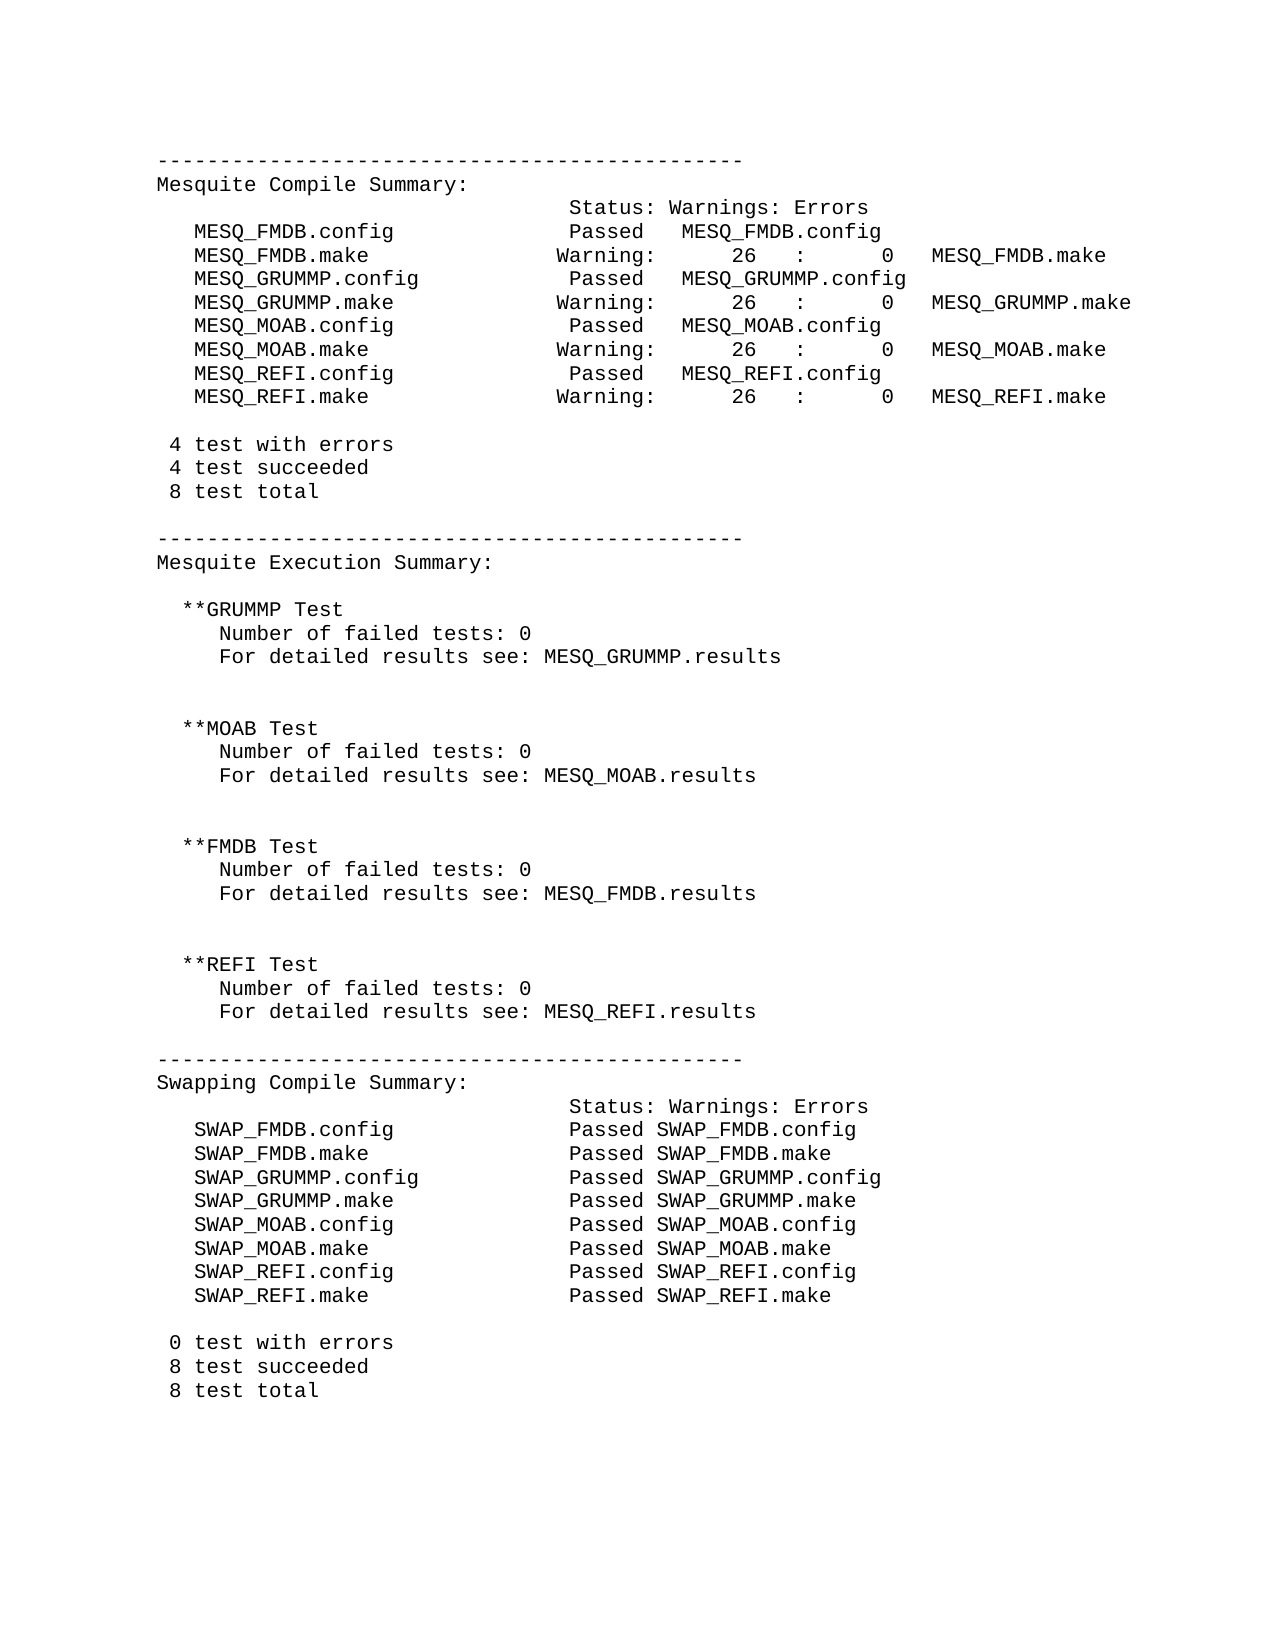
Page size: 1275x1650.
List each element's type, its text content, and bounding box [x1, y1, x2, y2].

text Number of failed tests: 0 [156, 978, 1209, 1001]
text Number of failed tests: 0 [156, 623, 1209, 647]
text For detailed results see: MESQ_FMDB.results [156, 883, 1209, 907]
text **REFI Test [156, 930, 1209, 978]
text For detailed results see: MESQ_GRUMMP.results [156, 647, 1209, 670]
text For detailed results see: MESQ_REFI.results [156, 1001, 1209, 1025]
text **FMDB Test [156, 812, 1209, 859]
text ----------------------------------------------- Mesquite Compile Summary: Status: Warnings: Errors MESQ_FMDB.config Passed MESQ_FMDB.config MESQ_FMDB.make Warning: 26 : 0 MESQ_FMDB.make MESQ_GRUMMP.config Passed MESQ_GRUMMP.config MESQ_GRUMMP.make Warning: 26 : 0 MESQ_GRUMMP.make MESQ_MOAB.config Passed MESQ_MOAB.config MESQ_MOAB.make Warning: 26 : 0 MESQ_MOAB.make MESQ_REFI.config Passed MESQ_REFI.config MESQ_REFI.make Warning: 26 : 0 MESQ_REFI.make 4 test with errors 4 test succeeded 8 test total ----------------------------------------------- Mesquite Execution Summary: **GRUMMP Test [156, 150, 1209, 623]
text **MOAB Test [156, 694, 1209, 741]
text For detailed results see: MESQ_MOAB.results [156, 765, 1209, 788]
text ----------------------------------------------- Swapping Compile Summary: Status: Warnings: Errors SWAP_FMDB.config Passed SWAP_FMDB.config SWAP_FMDB.make Passed SWAP_FMDB.make SWAP_GRUMMP.config Passed SWAP_GRUMMP.config SWAP_GRUMMP.make Passed SWAP_GRUMMP.make SWAP_MOAB.config Passed SWAP_MOAB.config SWAP_MOAB.make Passed SWAP_MOAB.make SWAP_REFI.config Passed SWAP_REFI.config SWAP_REFI.make Passed SWAP_REFI.make 0 test with errors 8 test succeeded 8 test total [156, 1048, 1209, 1427]
text Number of failed tests: 0 [156, 741, 1209, 765]
text Number of failed tests: 0 [156, 859, 1209, 883]
